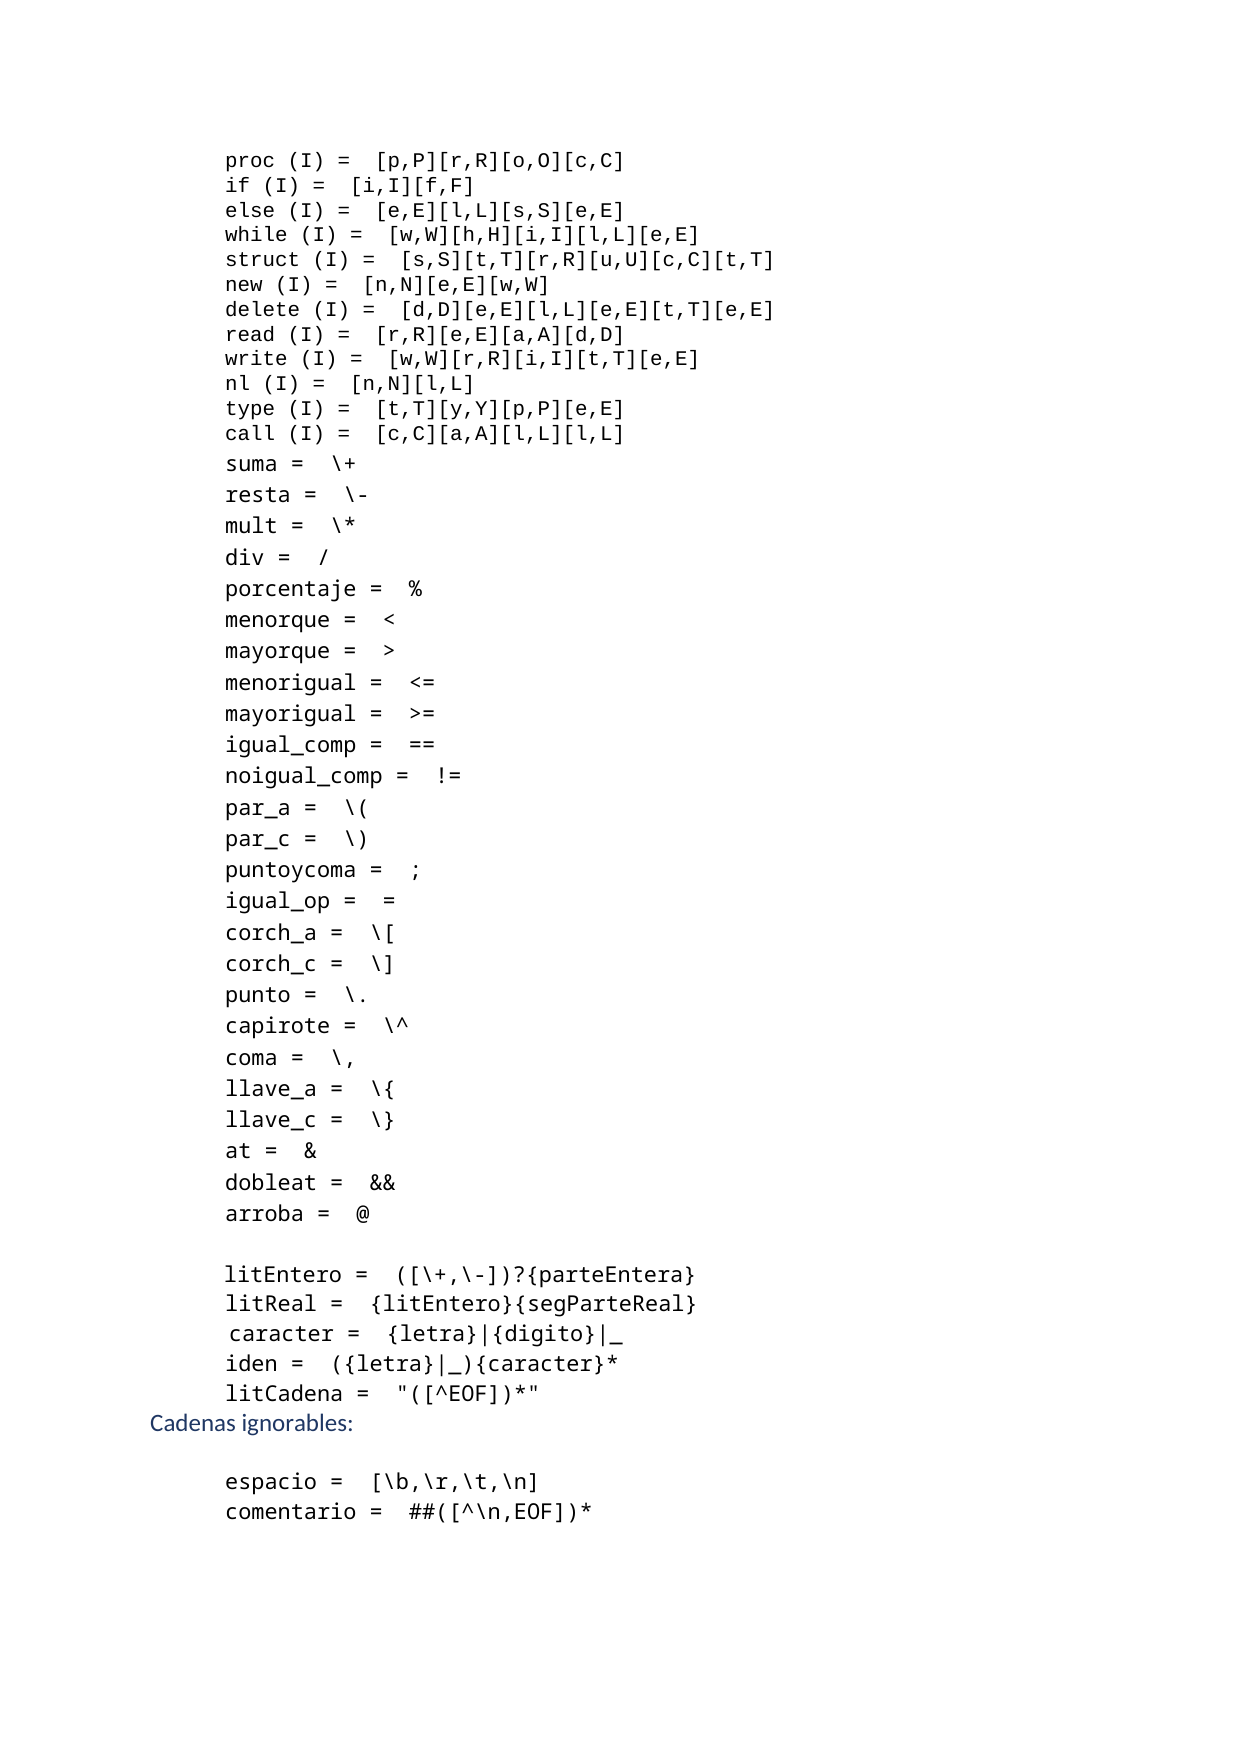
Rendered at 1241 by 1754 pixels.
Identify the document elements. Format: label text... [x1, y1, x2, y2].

text read (I) = [r,R][e,E][a,A][d,D] [150, 323, 1090, 347]
text delete (I) = [d,D][e,E][l,L][e,E][t,T][e,E] [150, 299, 1090, 322]
text espacio = [\b,\r,\t,\n] comentario = ##([^\n,EOF])* [150, 1438, 1090, 1526]
text else (I) = [e,E][l,L][s,S][e,E] [150, 199, 1090, 223]
text struct (I) = [s,S][t,T][r,R][u,U][c,C][t,T] [150, 249, 1090, 273]
text if (I) = [i,I][f,F] [150, 175, 1090, 198]
text write (I) = [w,W][r,R][i,I][t,T][e,E] [150, 348, 1090, 372]
text type (I) = [t,T][y,Y][p,P][e,E] [150, 398, 1090, 422]
text while (I) = [w,W][h,H][i,I][l,L][e,E] [150, 224, 1090, 248]
text proc (I) = [p,P][r,R][o,O][c,C] [150, 150, 1090, 174]
text call (I) = [c,C][a,A][l,L][l,L] suma = \+ resta = \- mult = \* div = / porcentaje = % menorque = < mayorque = > menorigual = <= mayorigual = >= igual_comp = == noigual_comp = != par_a = \( par_c = \) puntoycoma = ; igual_op = = corch_a = \[ corch_c = \] punto = \. capirote = \^ coma = \, llave_a = \{ llave_c = \} at = & dobleat = && arroba = @ [150, 423, 1090, 1228]
text new (I) = [n,N][e,E][w,W] [150, 274, 1090, 298]
text Cadenas ignorables: [150, 1407, 1090, 1438]
text litEntero = ([\+,\-])?{parteEntera} litReal = {litEntero}{segParteReal} caracter = {letra}|{digito}|_ iden = ({letra}|_){caracter}* litCadena = "([^EOF])*" [150, 1258, 1090, 1407]
text nl (I) = [n,N][l,L] [150, 373, 1090, 397]
